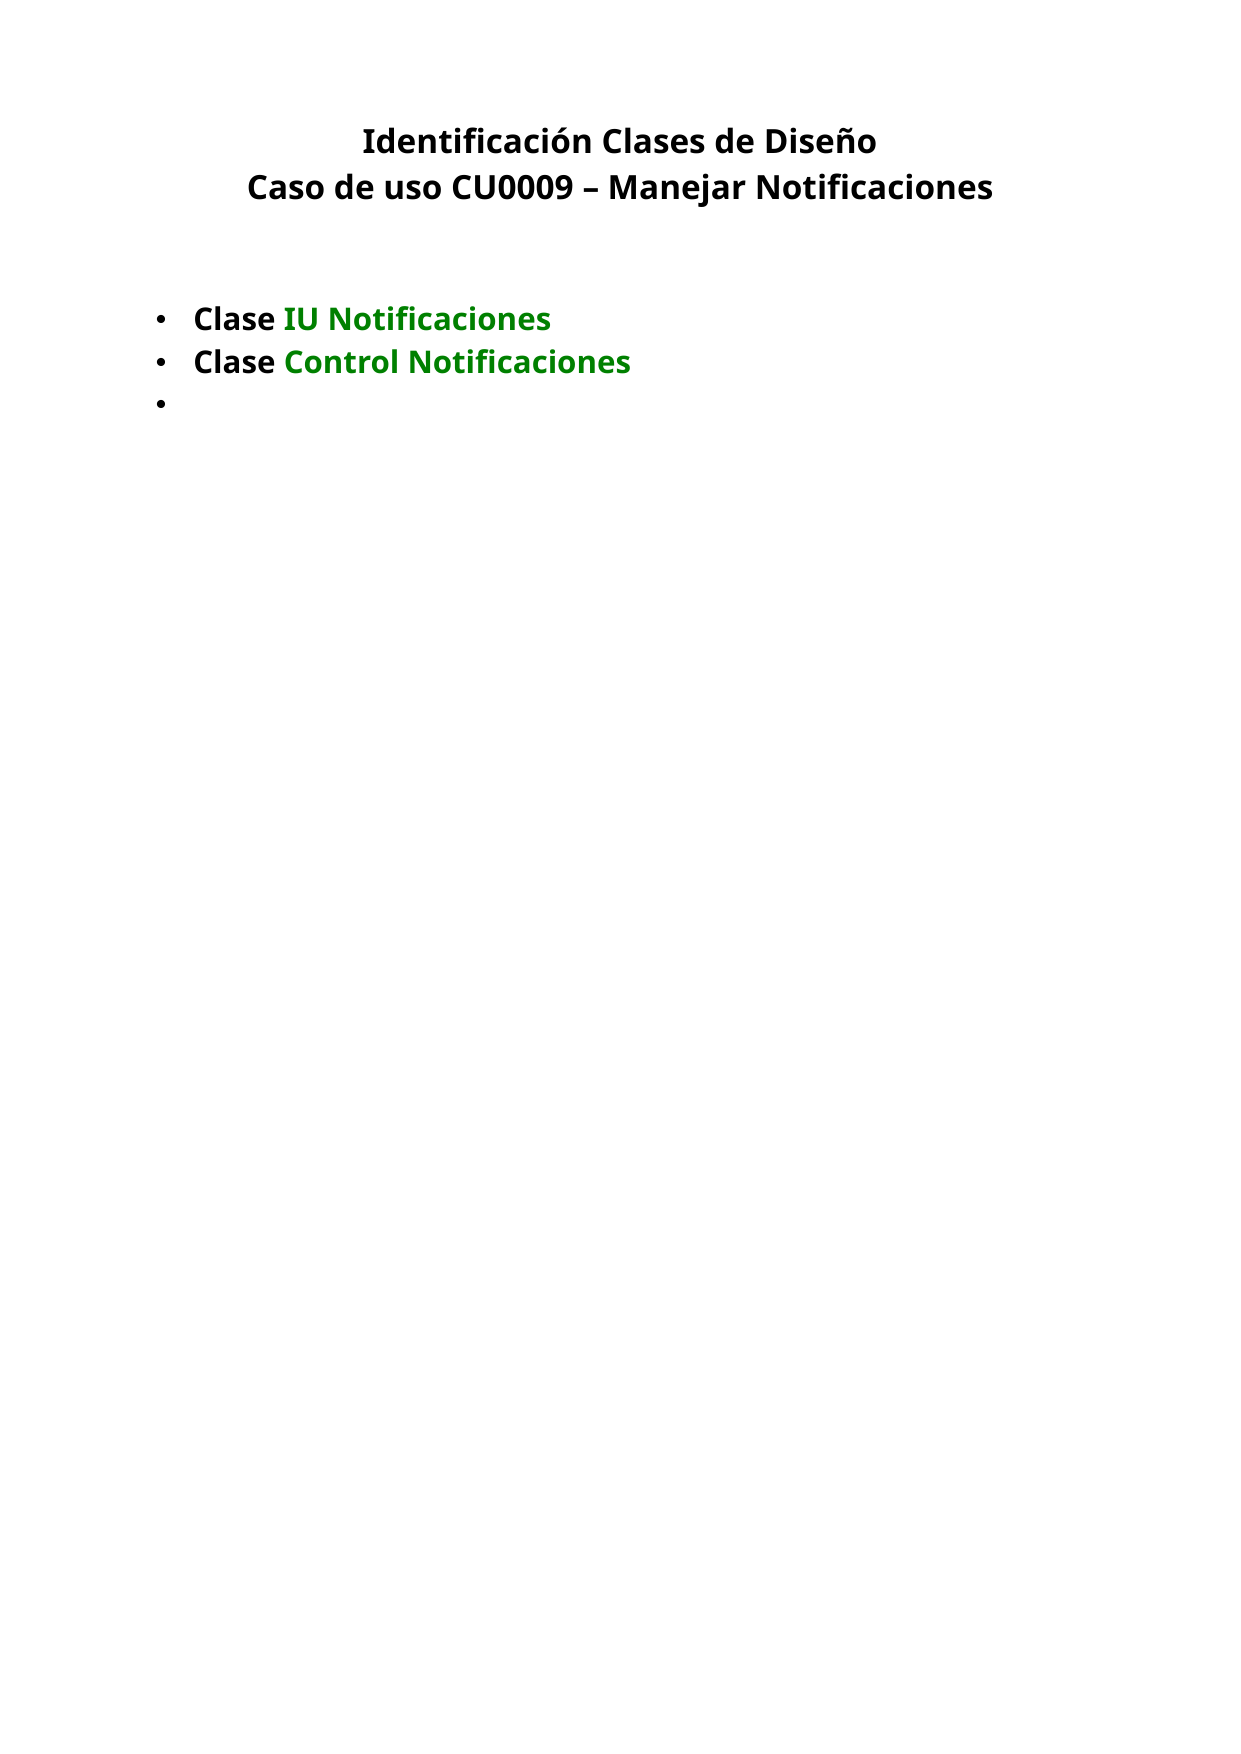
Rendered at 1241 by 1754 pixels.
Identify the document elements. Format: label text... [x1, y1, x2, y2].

text Identificación Clases de Diseño [118, 118, 1122, 163]
list Clase Control Notificaciones [156, 339, 1122, 382]
text Caso de uso CU0009 – Manejar Notificaciones [118, 163, 1122, 209]
list Clase IU Notificaciones [156, 297, 1122, 339]
